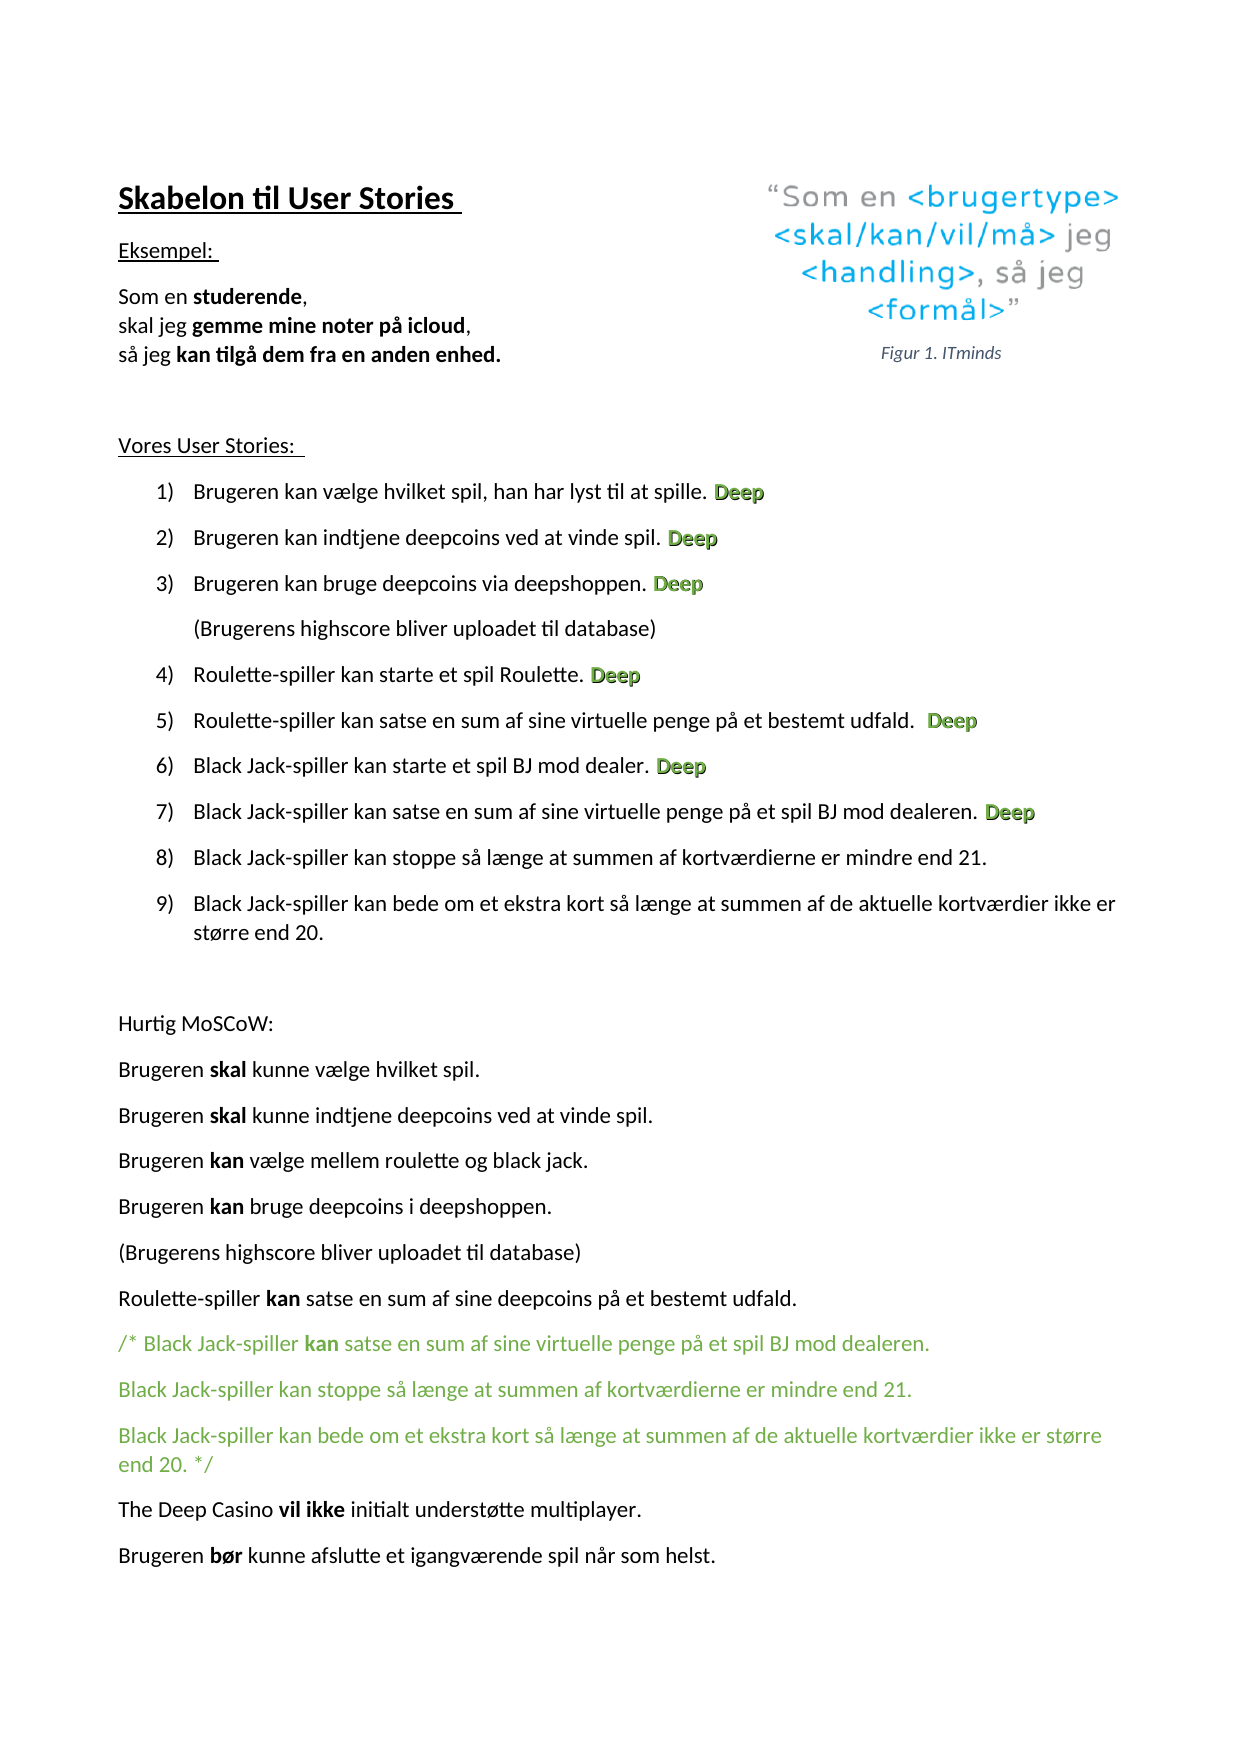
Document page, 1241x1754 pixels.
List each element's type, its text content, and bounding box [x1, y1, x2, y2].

text [1044, 236, 1122, 264]
text Figur 1. ITminds [756, 341, 1128, 364]
list Black Jack-spiller kan satse en sum af sine virtuelle penge på et spil BJ mod dealeren. Deep [156, 797, 1122, 825]
list Black Jack-spiller kan bede om et ekstra kort så længe at summen af de aktuelle kortværdier ikke er større end 20. [156, 889, 1122, 946]
list Black Jack-spiller kan starte et spil BJ mod dealer. Deep [156, 752, 1122, 779]
text Brugeren skal kunne indtjene deepcoins ved at vinde spil. [118, 1101, 1122, 1129]
text Som en studerende, skal jeg gemme mine noter på icloud, så jeg kan tilgå dem fra en anden enhed. [118, 282, 1122, 368]
text Brugeren bør kunne afslutte et igangværende spil når som helst. [118, 1541, 1122, 1569]
text Hurtig MoSCoW: [118, 1009, 1122, 1037]
text Vores User Stories: [118, 431, 1122, 459]
text Brugeren kan vælge mellem roulette og black jack. [118, 1146, 1122, 1174]
list Roulette-spiller kan satse en sum af sine virtuelle penge på et bestemt udfald. Deep [156, 706, 1122, 734]
text Eksempel: [118, 236, 1063, 264]
list Brugeren kan vælge hvilket spil, han har lyst til at spille. Deep [156, 477, 1122, 505]
text Skabelon til User Stories [118, 177, 1122, 218]
text (Brugerens highscore bliver uploadet til database) [118, 1238, 1122, 1266]
text Roulette-spiller kan satse en sum af sine deepcoins på et bestemt udfald. [118, 1284, 1122, 1312]
list Roulette-spiller kan starte et spil Roulette. Deep [156, 660, 1122, 688]
text Black Jack-spiller kan stoppe så længe at summen af kortværdierne er mindre end 21. [118, 1375, 1122, 1403]
text The Deep Casino vil ikke initialt understøtte multiplayer. [118, 1496, 1122, 1524]
text Black Jack-spiller kan bede om et ekstra kort så længe at summen af de aktuelle kortværdier ikke er større end 20. */ [118, 1421, 1122, 1478]
text Brugeren kan bruge deepcoins i deepshoppen. [118, 1192, 1122, 1220]
list Brugeren kan bruge deepcoins via deepshoppen. Deep [156, 569, 1122, 597]
text /* Black Jack-spiller kan satse en sum af sine virtuelle penge på et spil BJ mod dealeren. [118, 1329, 1122, 1357]
list (Brugerens highscore bliver uploadet til database) [193, 614, 1122, 642]
text Brugeren skal kunne vælge hvilket spil. [118, 1055, 1122, 1083]
list Black Jack-spiller kan stoppe så længe at summen af kortværdierne er mindre end 21. [156, 843, 1122, 871]
list Brugeren kan indtjene deepcoins ved at vinde spil. Deep [156, 523, 1122, 551]
